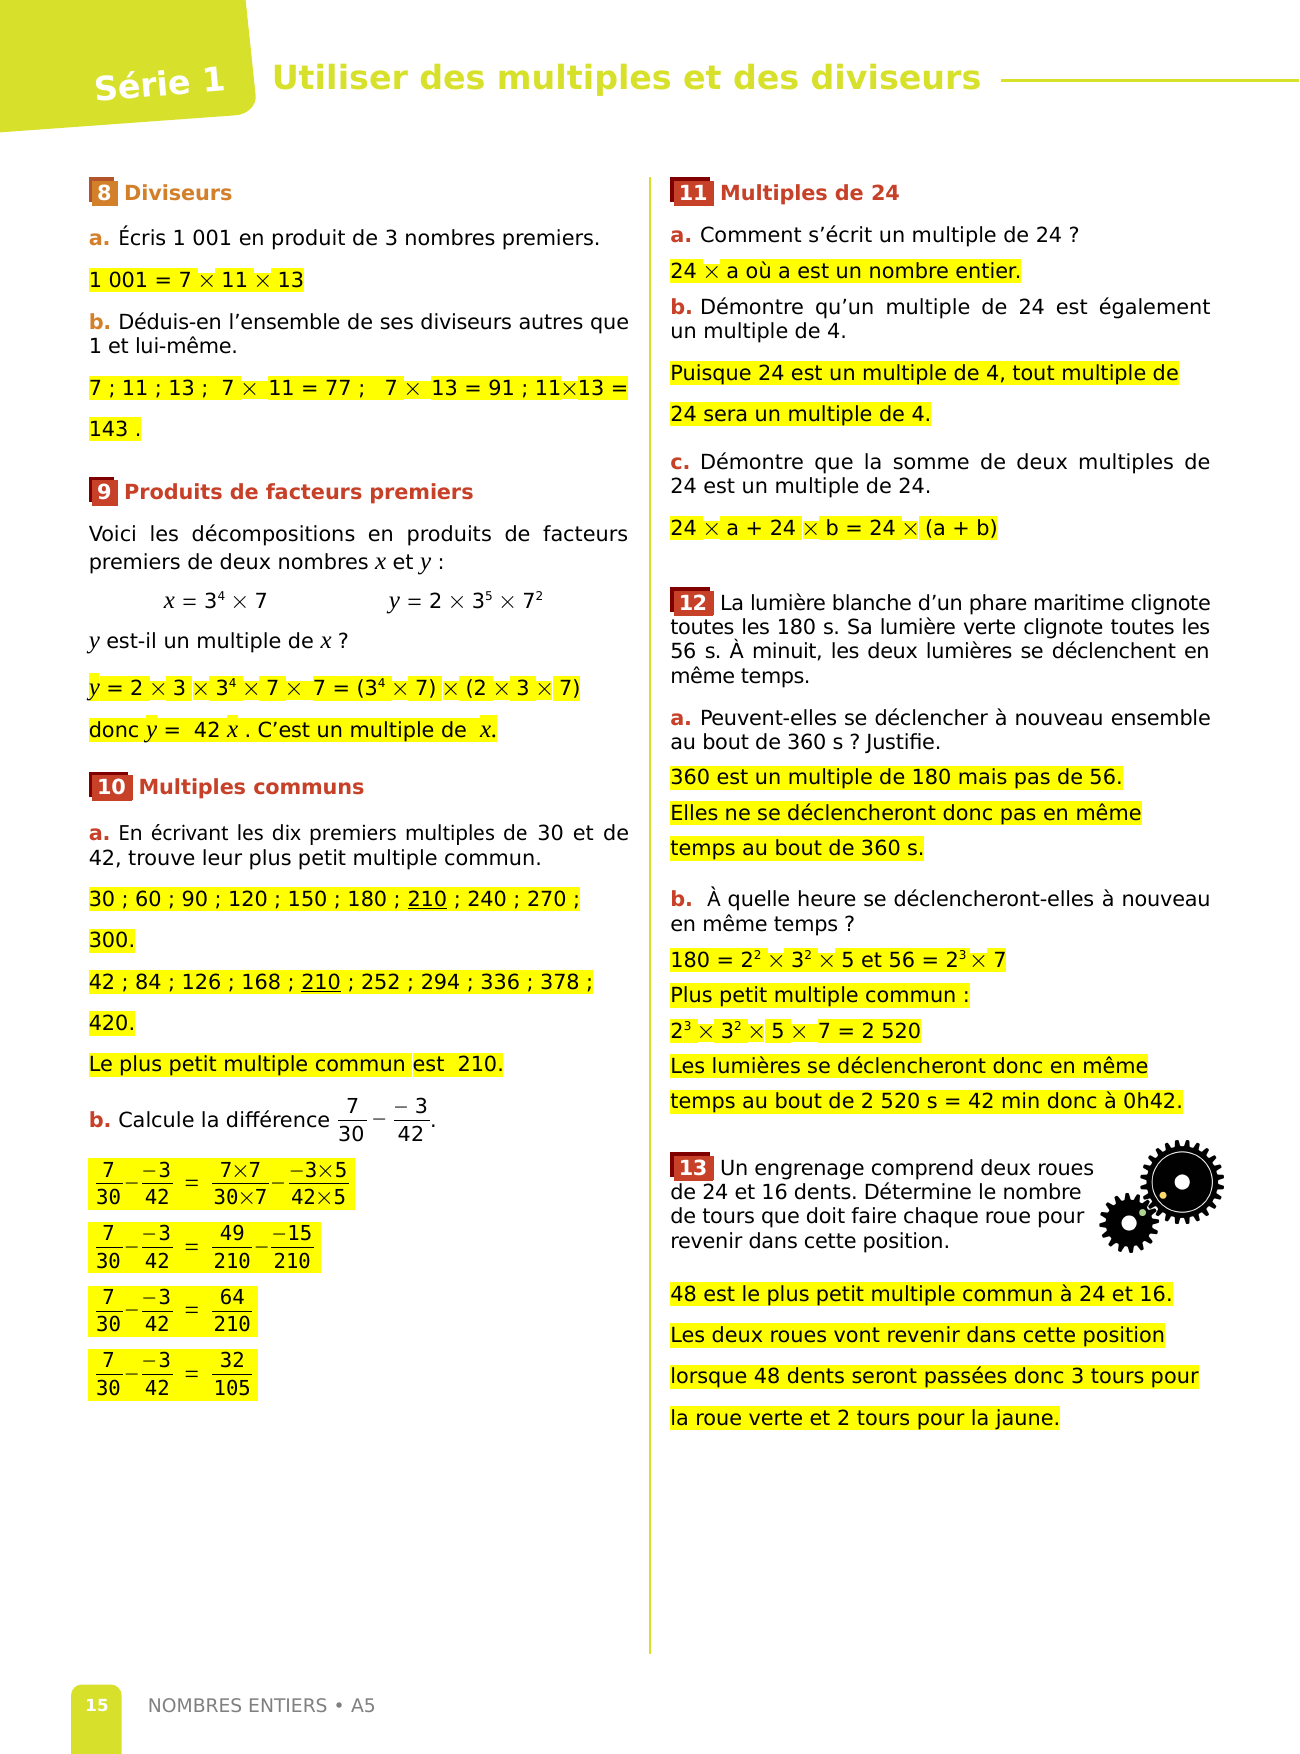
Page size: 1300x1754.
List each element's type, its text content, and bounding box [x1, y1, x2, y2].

list Elles ne se déclencheront donc pas en même temps au bout de 360 s. [670, 790, 1211, 861]
text x = 34 × 7 y = 2 × 35 × 72 [88, 586, 629, 614]
list Les deux roues vont revenir dans cette position lorsque 48 dents seront passées donc 3 tours pour la roue verte et 2 tours pour la jaune. [670, 1306, 1211, 1430]
list 42 ; 84 ; 126 ; 168 ; 210 ; 252 ; 294 ; 336 ; 378 ; 420. [88, 953, 629, 1036]
text Voici les décompositions en produits de facteurs premiers de deux nombres x et y : [88, 523, 629, 574]
list 180 = 22 × 32 × 5 et 56 = 23 × 7 [670, 937, 1211, 972]
list Plus petit multiple commun : [670, 972, 1211, 1008]
list Comment s’écrit un multiple de 24 ? [670, 223, 1211, 247]
list Écris 1 001 en produit de 3 nombres premiers. [88, 223, 629, 251]
subtitle Multiples de 24 [710, 177, 1211, 205]
subtitle Multiples communs [128, 772, 629, 800]
list Démontre que la somme de deux multiples de 24 est un multiple de 24. [670, 450, 1211, 499]
list Calcule la différence . [88, 1094, 629, 1146]
list 1 001 = 7 × 11 × 13 [88, 251, 629, 292]
list donc y = 42 x . C’est un multiple de x. [88, 701, 629, 742]
list À quelle heure se déclencheront-elles à nouveau en même temps ? [670, 884, 1211, 937]
list 24 × a où a est un nombre entier. [670, 259, 1211, 283]
subtitle Diviseurs [114, 177, 629, 205]
text Puisque 24 est un multiple de 4, tout multiple de 24 sera un multiple de 4. [670, 344, 1211, 426]
list 23 × 32 × 5 × 7 = 2 520 [670, 1008, 1211, 1043]
list 48 est le plus petit multiple commun à 24 et 16. [670, 1265, 1211, 1306]
subtitle Un engrenage comprend deux roues de 24 et 16 dents. Détermine le nombre de tours que doit faire chaque roue pour revenir dans cette position. [670, 1152, 1099, 1253]
list 360 est un multiple de 180 mais pas de 56. [670, 754, 1211, 790]
list 30 ; 60 ; 90 ; 120 ; 150 ; 180 ; 210 ; 240 ; 270 ; 300. [88, 870, 629, 953]
list En écrivant les dix premiers multiples de 30 et de 42, trouve leur plus petit multiple commun. [88, 818, 629, 870]
subtitle Produits de facteurs premiers [114, 477, 629, 505]
list Le plus petit multiple commun est 210. [88, 1036, 629, 1077]
list Démontre qu’un multiple de 24 est également un multiple de 4. [670, 295, 1211, 344]
list y = 2 × 3 × 34 × 7 × 7 = (34 × 7) × (2 × 3 × 7) [88, 660, 629, 701]
list Les lumières se déclencheront donc en même temps au bout de 2 520 s = 42 min donc à 0h42. [670, 1043, 1211, 1114]
list 24 × a + 24 × b = 24 × (a + b) [670, 499, 1211, 540]
list 7 ; 11 ; 13 ; 7 × 11 = 77 ; 7 × 13 = 91 ; 11×13 = 143 . [88, 359, 629, 441]
subtitle La lumière blanche d’un phare maritime clignote toutes les 180 s. Sa lumière verte clignote toutes les 56 s. À minuit, les deux lumières se déclenchent en même temps. [670, 587, 1211, 688]
list Déduis-en l’ensemble de ses diviseurs autres que 1 et lui-même. [88, 310, 629, 359]
picture [1099, 1140, 1224, 1253]
list y est-il un multiple de x ? [88, 626, 629, 654]
list Peuvent-elles se déclencher à nouveau ensemble au bout de 360 s ? Justifie. [670, 706, 1211, 754]
